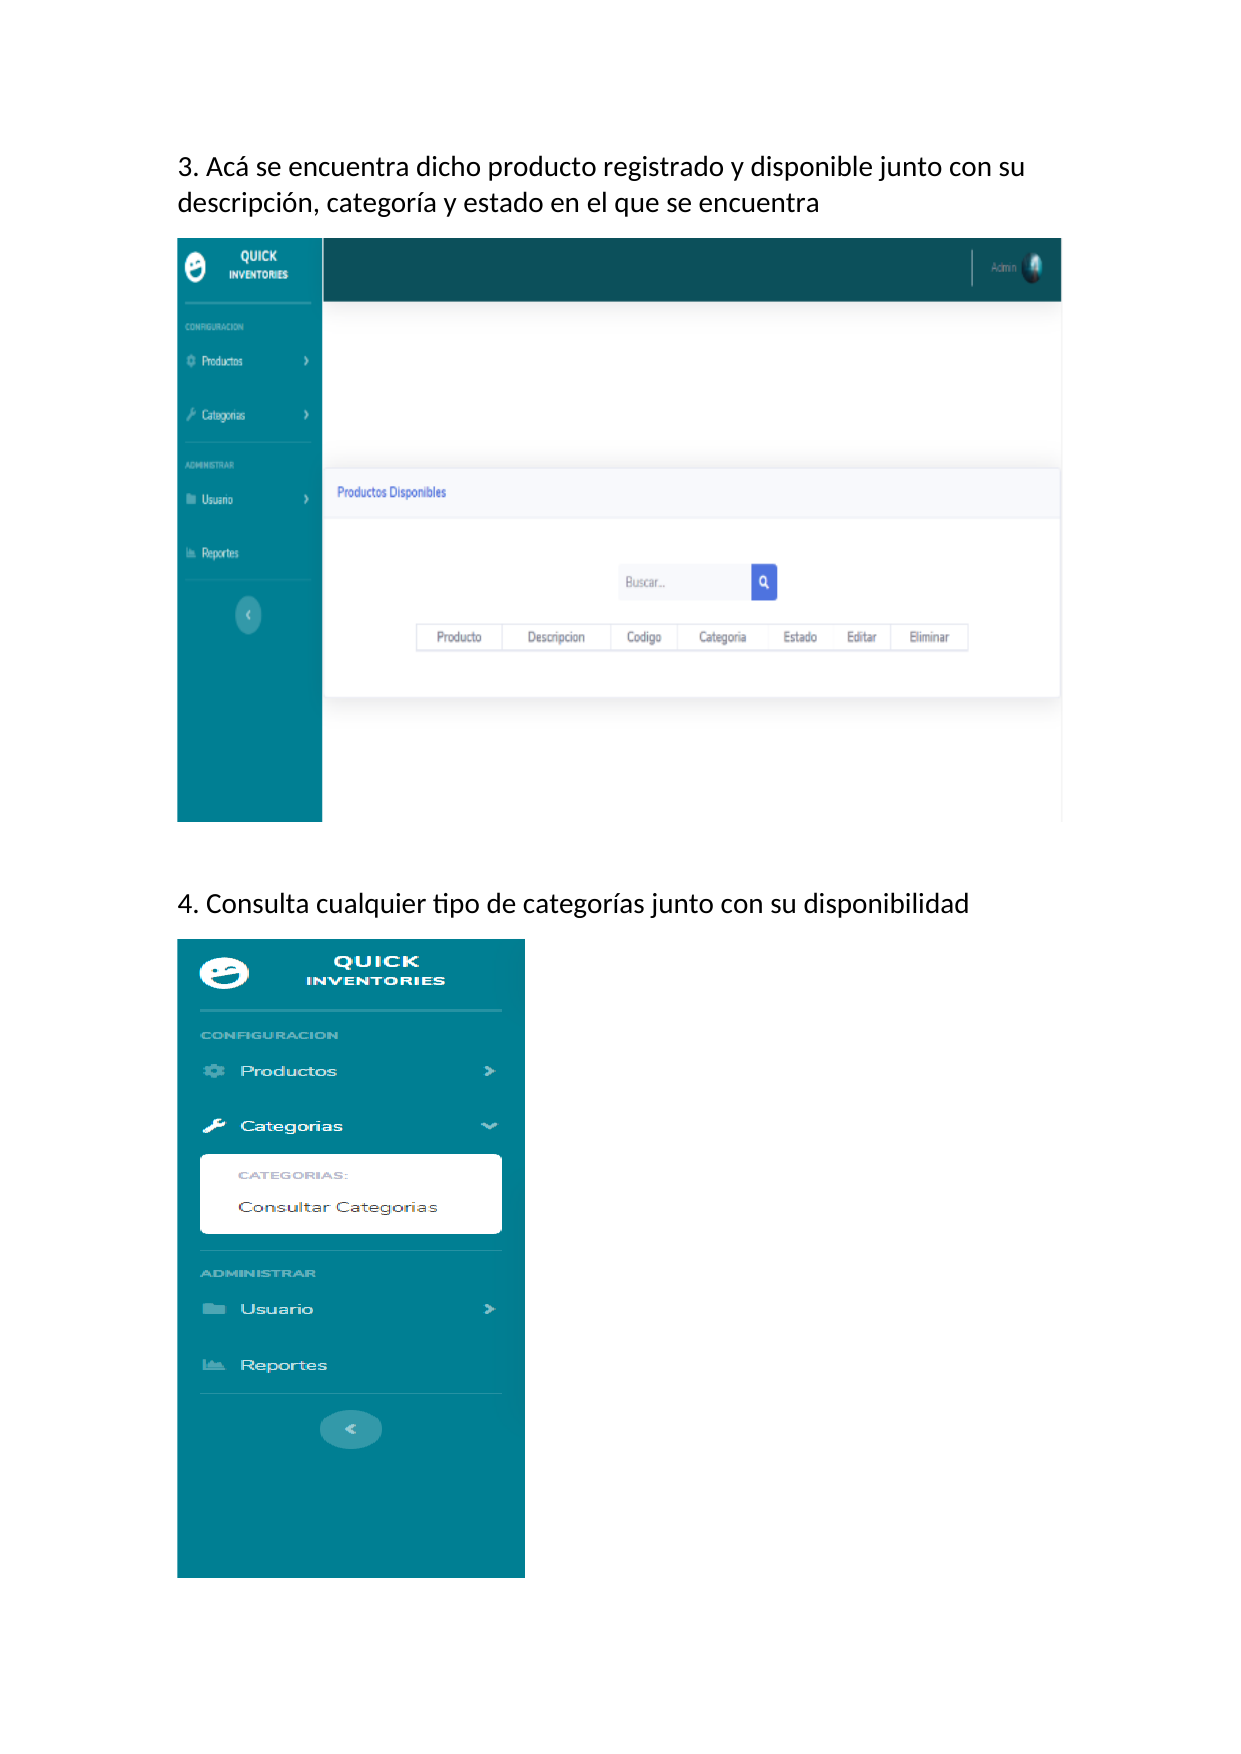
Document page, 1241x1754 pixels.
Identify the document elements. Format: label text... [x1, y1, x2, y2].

text 3. Acá se encuentra dicho producto registrado y disponible junto con su descripción, categoría y estado en el que se encuentra [177, 148, 1063, 220]
text 4. Consulta cualquier tipo de categorías junto con su disponibilidad [177, 885, 1063, 921]
